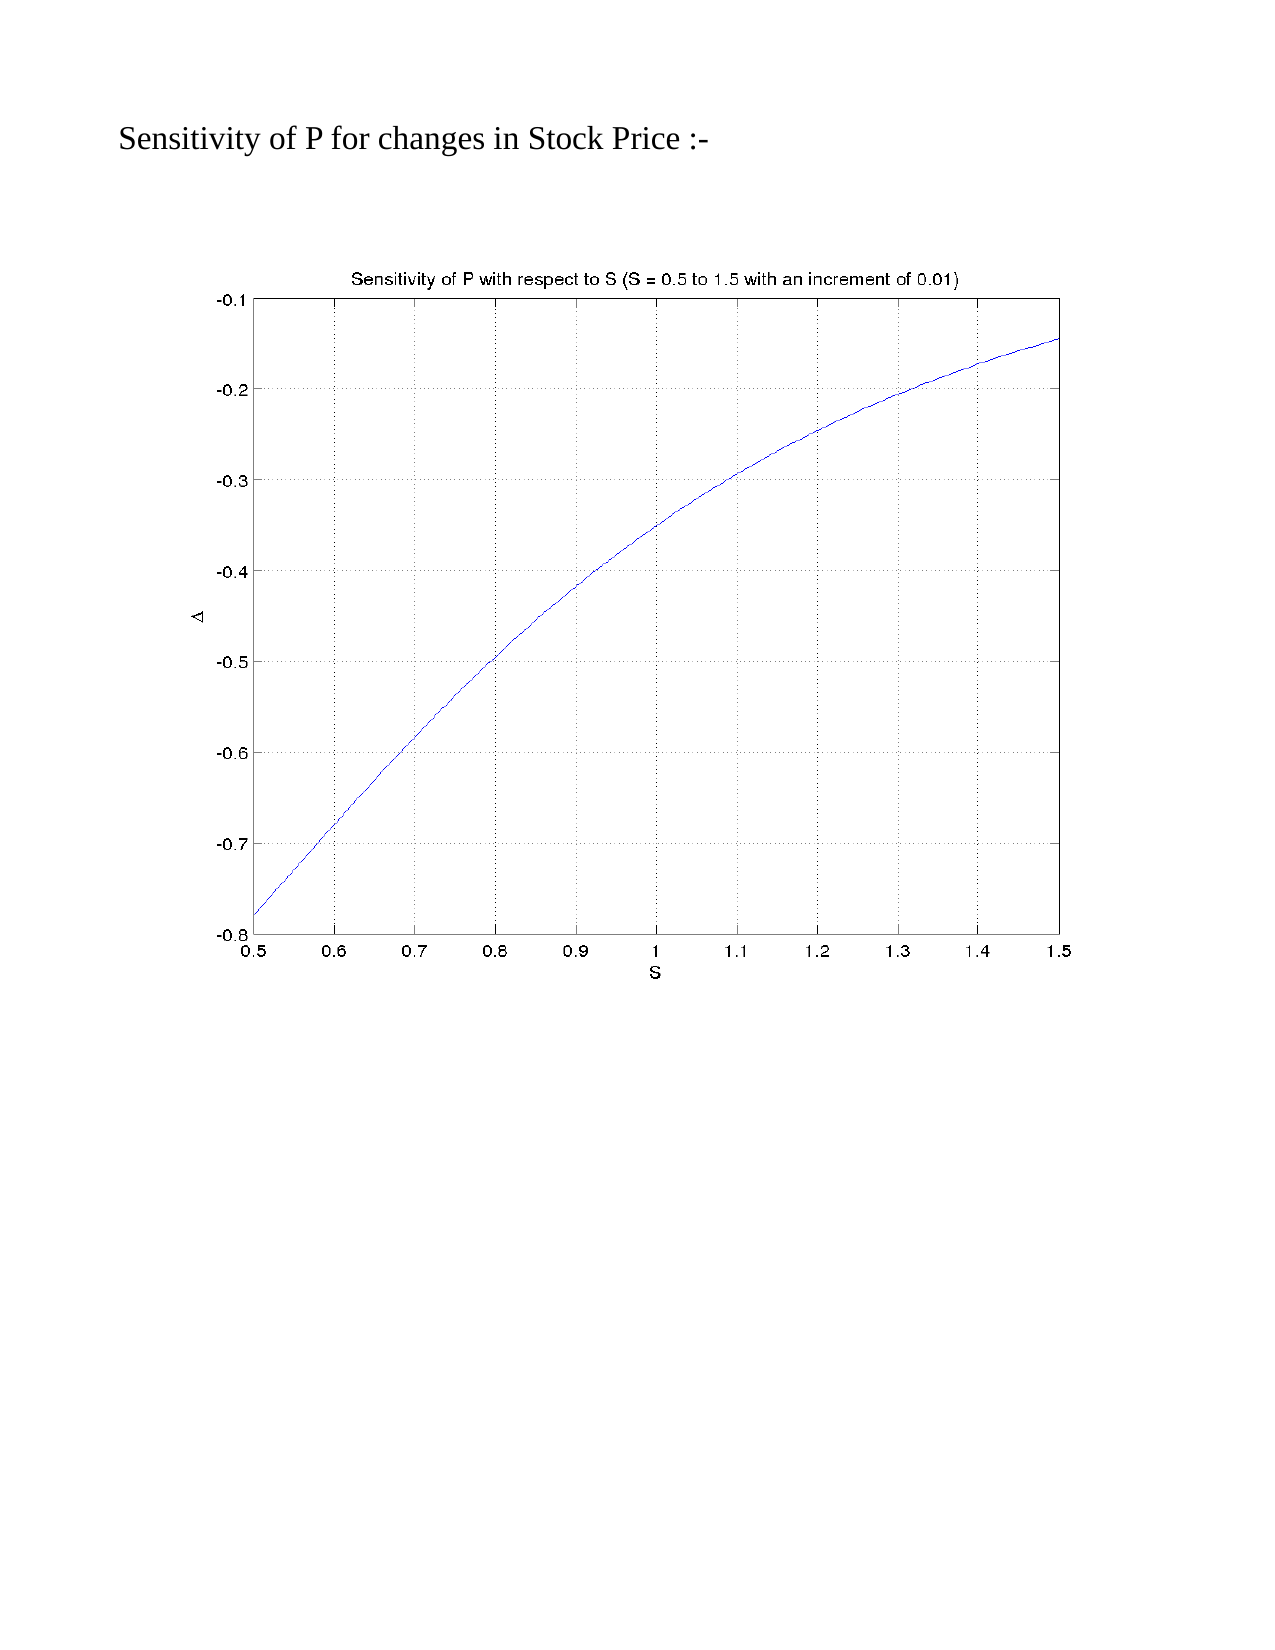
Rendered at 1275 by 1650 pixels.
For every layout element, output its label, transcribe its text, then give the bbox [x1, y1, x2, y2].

text Sensitivity of P for changes in Stock Price :- [118, 118, 1157, 156]
picture [118, 240, 1157, 1019]
